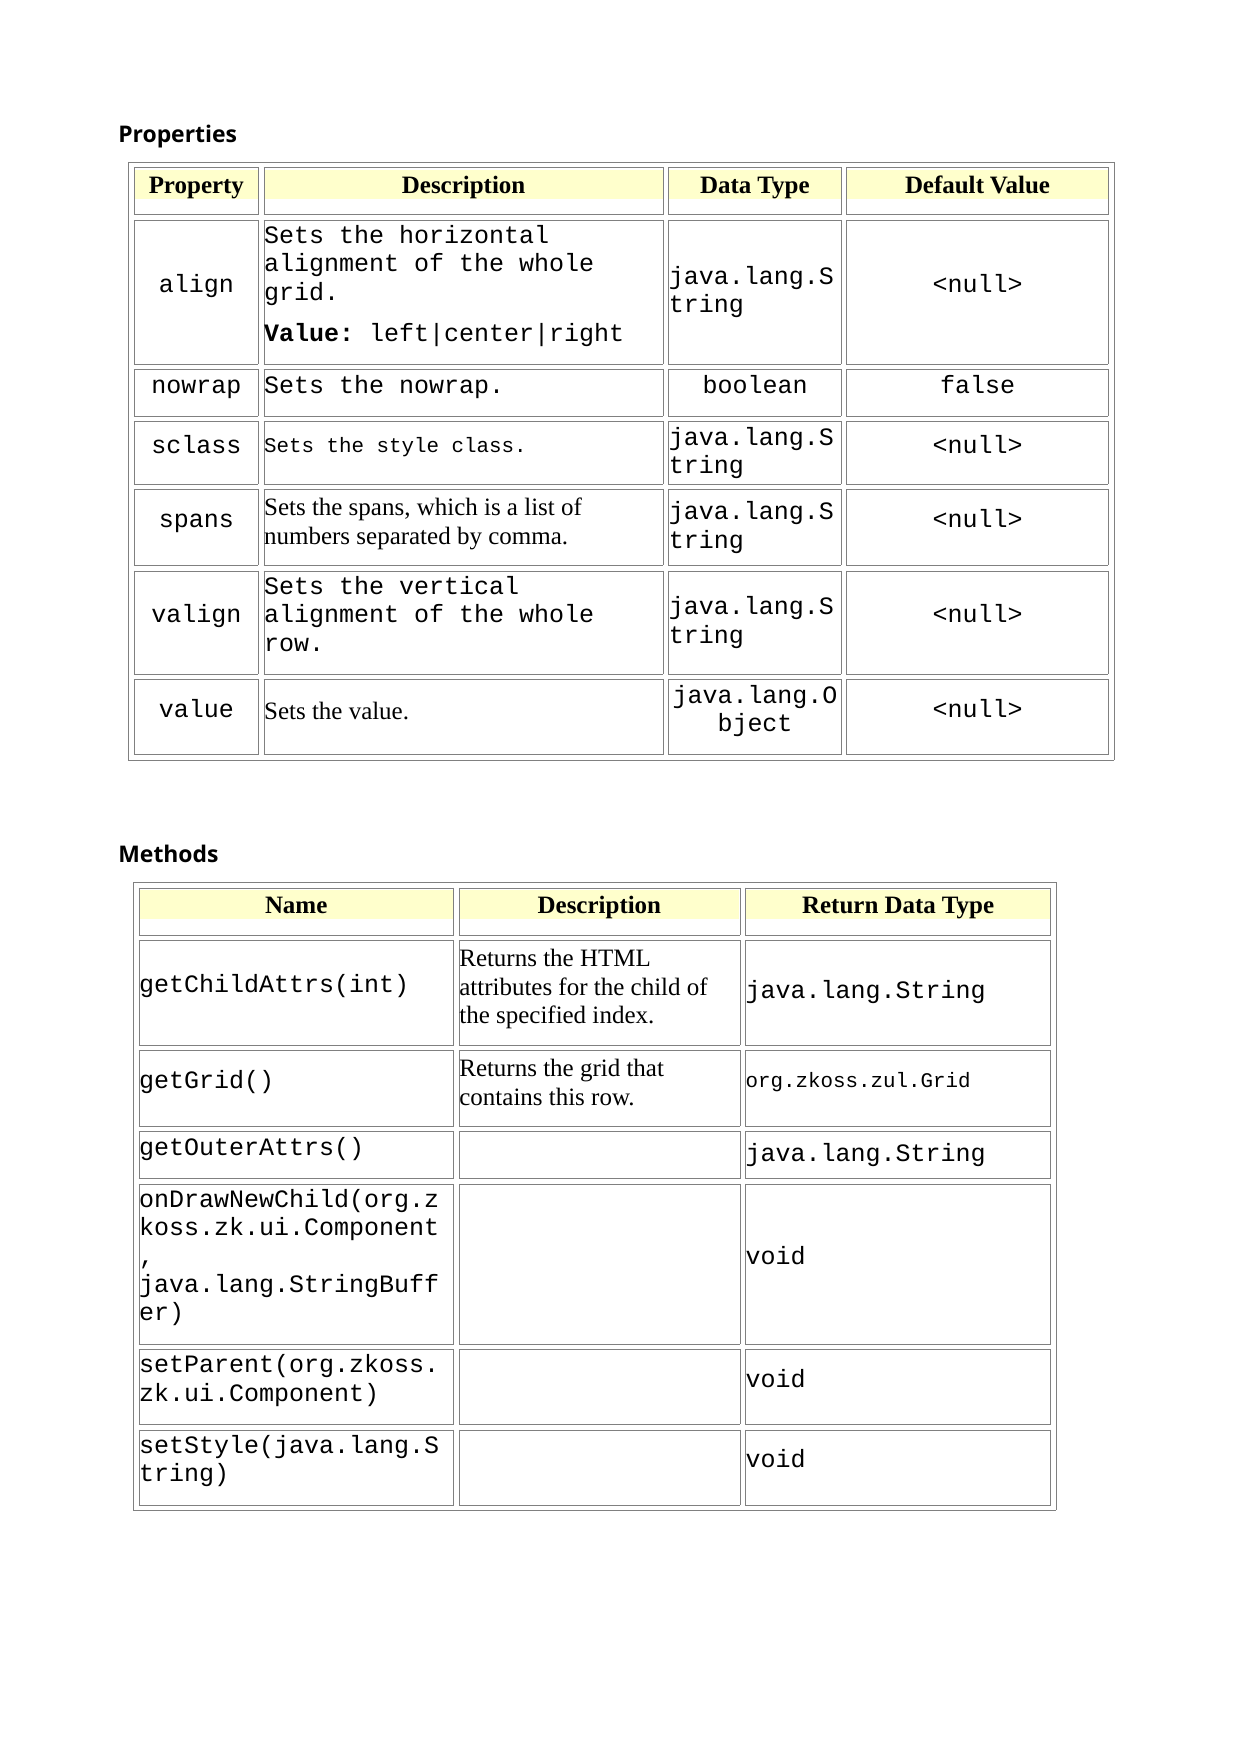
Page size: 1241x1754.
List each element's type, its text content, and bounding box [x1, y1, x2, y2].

table_cell Returns the HTML attributes for the child of the specified index. [456, 935, 742, 1044]
table_cell java.lang.String [743, 935, 1053, 1044]
table_cell Sets the horizontal alignment of the whole grid. Value: left|center|right [261, 214, 666, 364]
table_header Data Type [666, 163, 844, 214]
table_header Name [136, 883, 456, 934]
table_cell void [743, 1344, 1053, 1424]
table_cell Sets the nowrap. [261, 364, 666, 416]
table_header Return Data Type [743, 883, 1053, 934]
table_cell java.lang.String [666, 416, 844, 484]
table_cell value [131, 674, 261, 754]
table_cell void [743, 1178, 1053, 1344]
table_cell [456, 1126, 742, 1178]
table_cell Sets the vertical alignment of the whole row. [261, 565, 666, 674]
table_cell spans [131, 484, 261, 565]
table_cell setParent(org.zkoss.zk.ui.Component) [136, 1344, 456, 1424]
table_cell java.lang.Object [666, 674, 844, 754]
table_cell setStyle(java.lang.String) [136, 1424, 456, 1504]
table_cell getGrid() [136, 1045, 456, 1126]
table_cell java.lang.String [666, 565, 844, 674]
table_cell getChildAttrs(int) [136, 935, 456, 1044]
table_cell <null> [844, 484, 1111, 565]
table_cell <null> [844, 416, 1111, 484]
table_cell align [131, 214, 261, 364]
table_cell [460, 1185, 740, 1344]
table_cell Returns the grid that contains this row. [456, 1045, 742, 1126]
table_cell [456, 1178, 742, 1344]
table_header Description [261, 163, 666, 214]
table_cell org.zkoss.zul.Grid [743, 1045, 1053, 1126]
table_cell [460, 1350, 740, 1424]
table_header Property [131, 163, 261, 214]
table_cell [460, 1132, 740, 1178]
table_cell getOuterAttrs() [136, 1126, 456, 1178]
table_header Default Value [844, 163, 1111, 214]
table_cell <null> [844, 674, 1111, 754]
table_cell boolean [666, 364, 844, 416]
table_cell onDrawNewChild(org.zkoss.zk.ui.Component, java.lang.StringBuffer) [136, 1178, 456, 1344]
subtitle Methods [118, 838, 1122, 869]
table_cell false [844, 364, 1111, 416]
table_cell void [743, 1424, 1053, 1504]
table_header Description [456, 883, 742, 934]
table_cell java.lang.String [666, 484, 844, 565]
table_cell Sets the value. [261, 674, 666, 754]
table_cell java.lang.String [666, 214, 844, 364]
table_cell java.lang.String [743, 1126, 1053, 1178]
table_cell valign [131, 565, 261, 674]
table_cell <null> [844, 565, 1111, 674]
subtitle Properties [118, 118, 1122, 149]
table_cell [460, 1431, 740, 1504]
table_cell sclass [131, 416, 261, 484]
table_cell nowrap [131, 364, 261, 416]
table_cell Sets the style class. [261, 416, 666, 484]
table_cell Sets the spans, which is a list of numbers separated by comma. [261, 484, 666, 565]
table_cell [456, 1344, 742, 1424]
table_cell <null> [844, 214, 1111, 364]
table_cell [456, 1424, 742, 1504]
